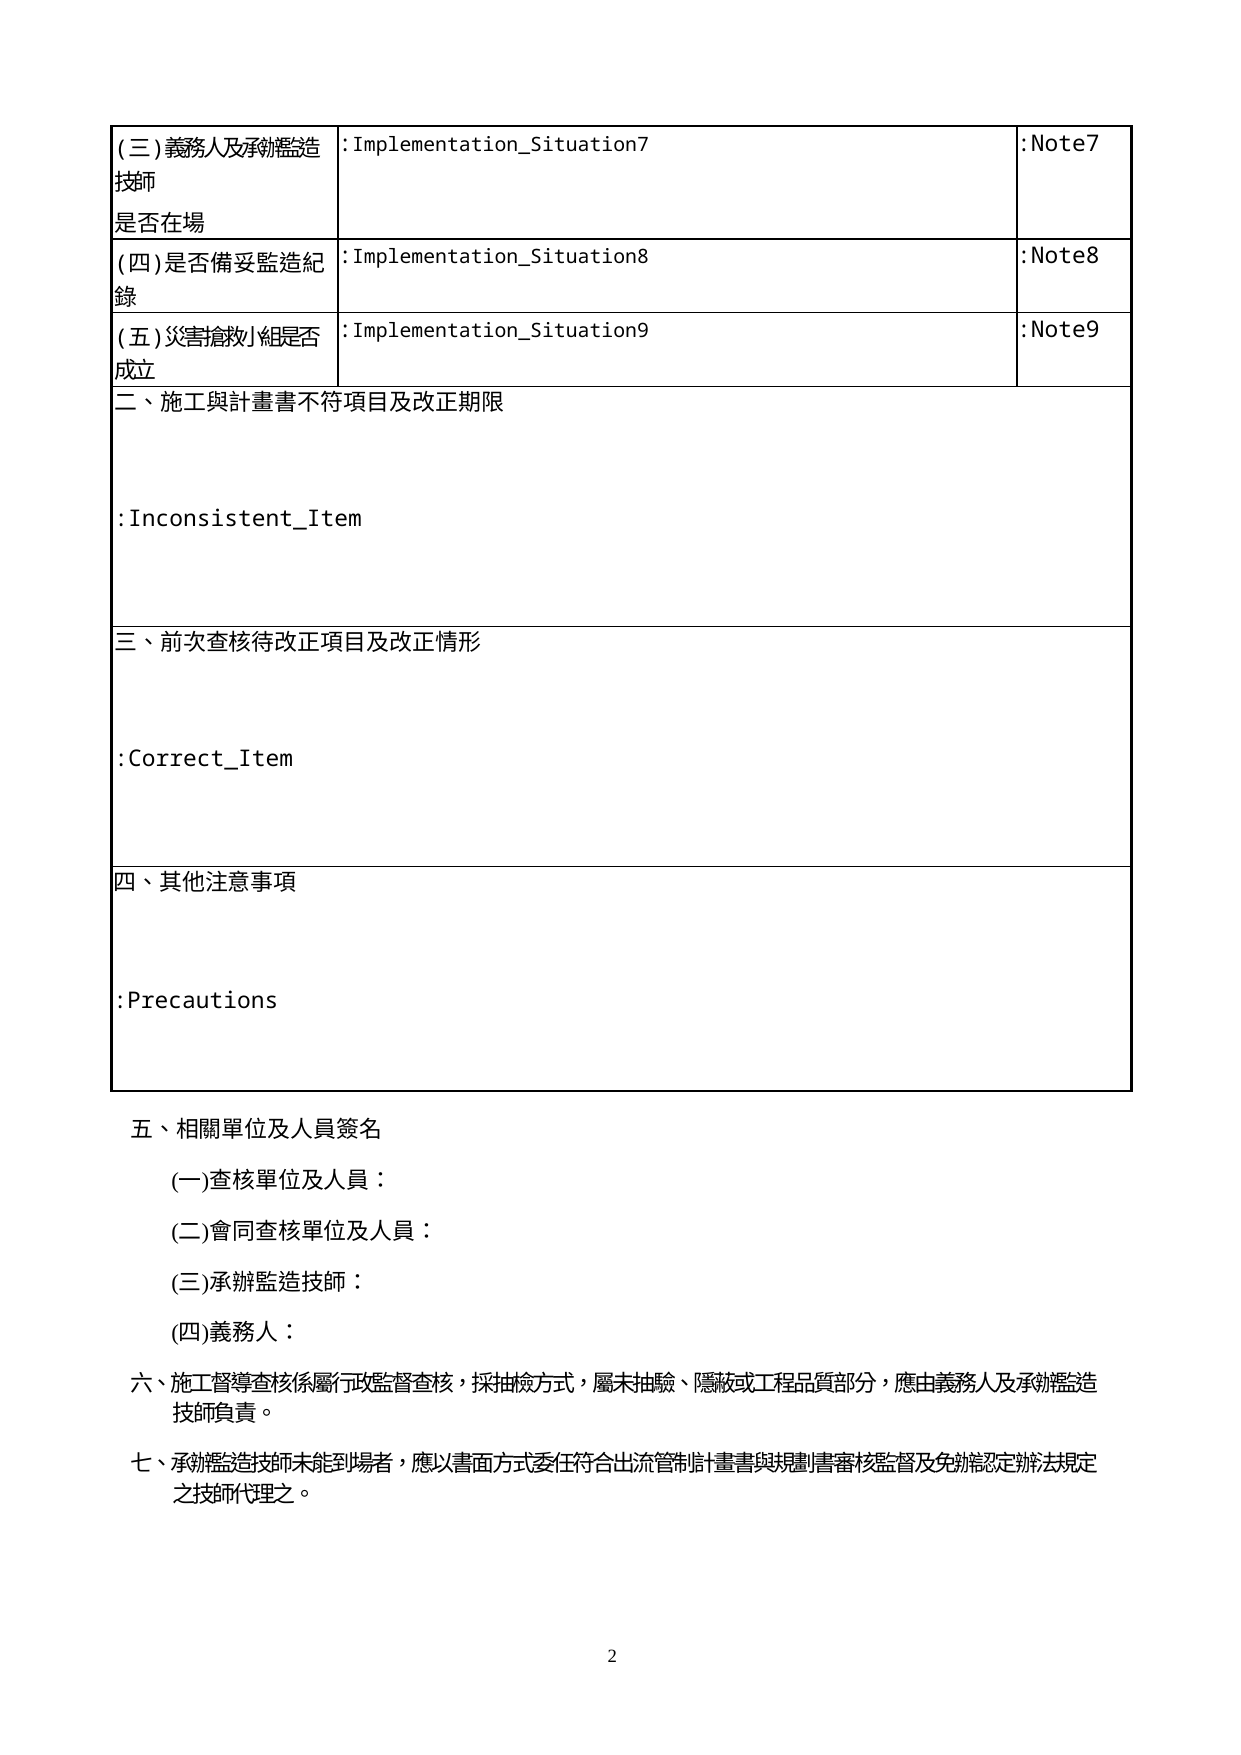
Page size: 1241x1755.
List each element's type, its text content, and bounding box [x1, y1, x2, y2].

table_cell :Note9 [1018, 313, 1130, 386]
table_cell (五)災害搶救小組是否成立 [113, 313, 337, 386]
text (二)會同查核單位及人員： [171, 1213, 1241, 1246]
table_header :Note7 [1018, 127, 1130, 238]
table_cell :Implementation_Situation9 [339, 313, 1016, 386]
table_cell (四)是否備妥監造紀錄 [113, 240, 337, 312]
table_header (三)義務人及承辦監造技師 是否在場 [113, 127, 337, 238]
text (一)查核單位及人員： [171, 1162, 1241, 1195]
text 五、相關單位及人員簽名 [130, 1111, 1241, 1144]
text (四)義務人： [171, 1314, 1241, 1347]
table_header :Implementation_Situation7 [339, 127, 1016, 238]
table_cell 三、前次查核待改正項目及改正情形 :Correct_Item [113, 627, 1130, 866]
text 七、承辦監造技師未能到場者，應以書面方式委任符合出流管制計畫書與規劃書審核監督及免辦認定辦法規定之技師代理之。 [130, 1447, 1111, 1509]
table_cell 二、施工與計畫書不符項目及改正期限 :Inconsistent_Item [113, 387, 1130, 626]
text (三)承辦監造技師： [171, 1263, 1241, 1297]
table_cell :Note8 [1018, 240, 1130, 312]
table_cell :Implementation_Situation8 [339, 240, 1016, 312]
table_cell 四、其他注意事項 :Precautions [113, 867, 1130, 1090]
text 六、施工督導查核係屬行政監督查核，採抽檢方式，屬未抽驗、隱蔽或工程品質部分，應由義務人及承辦監造技師負責。 [130, 1367, 1111, 1428]
